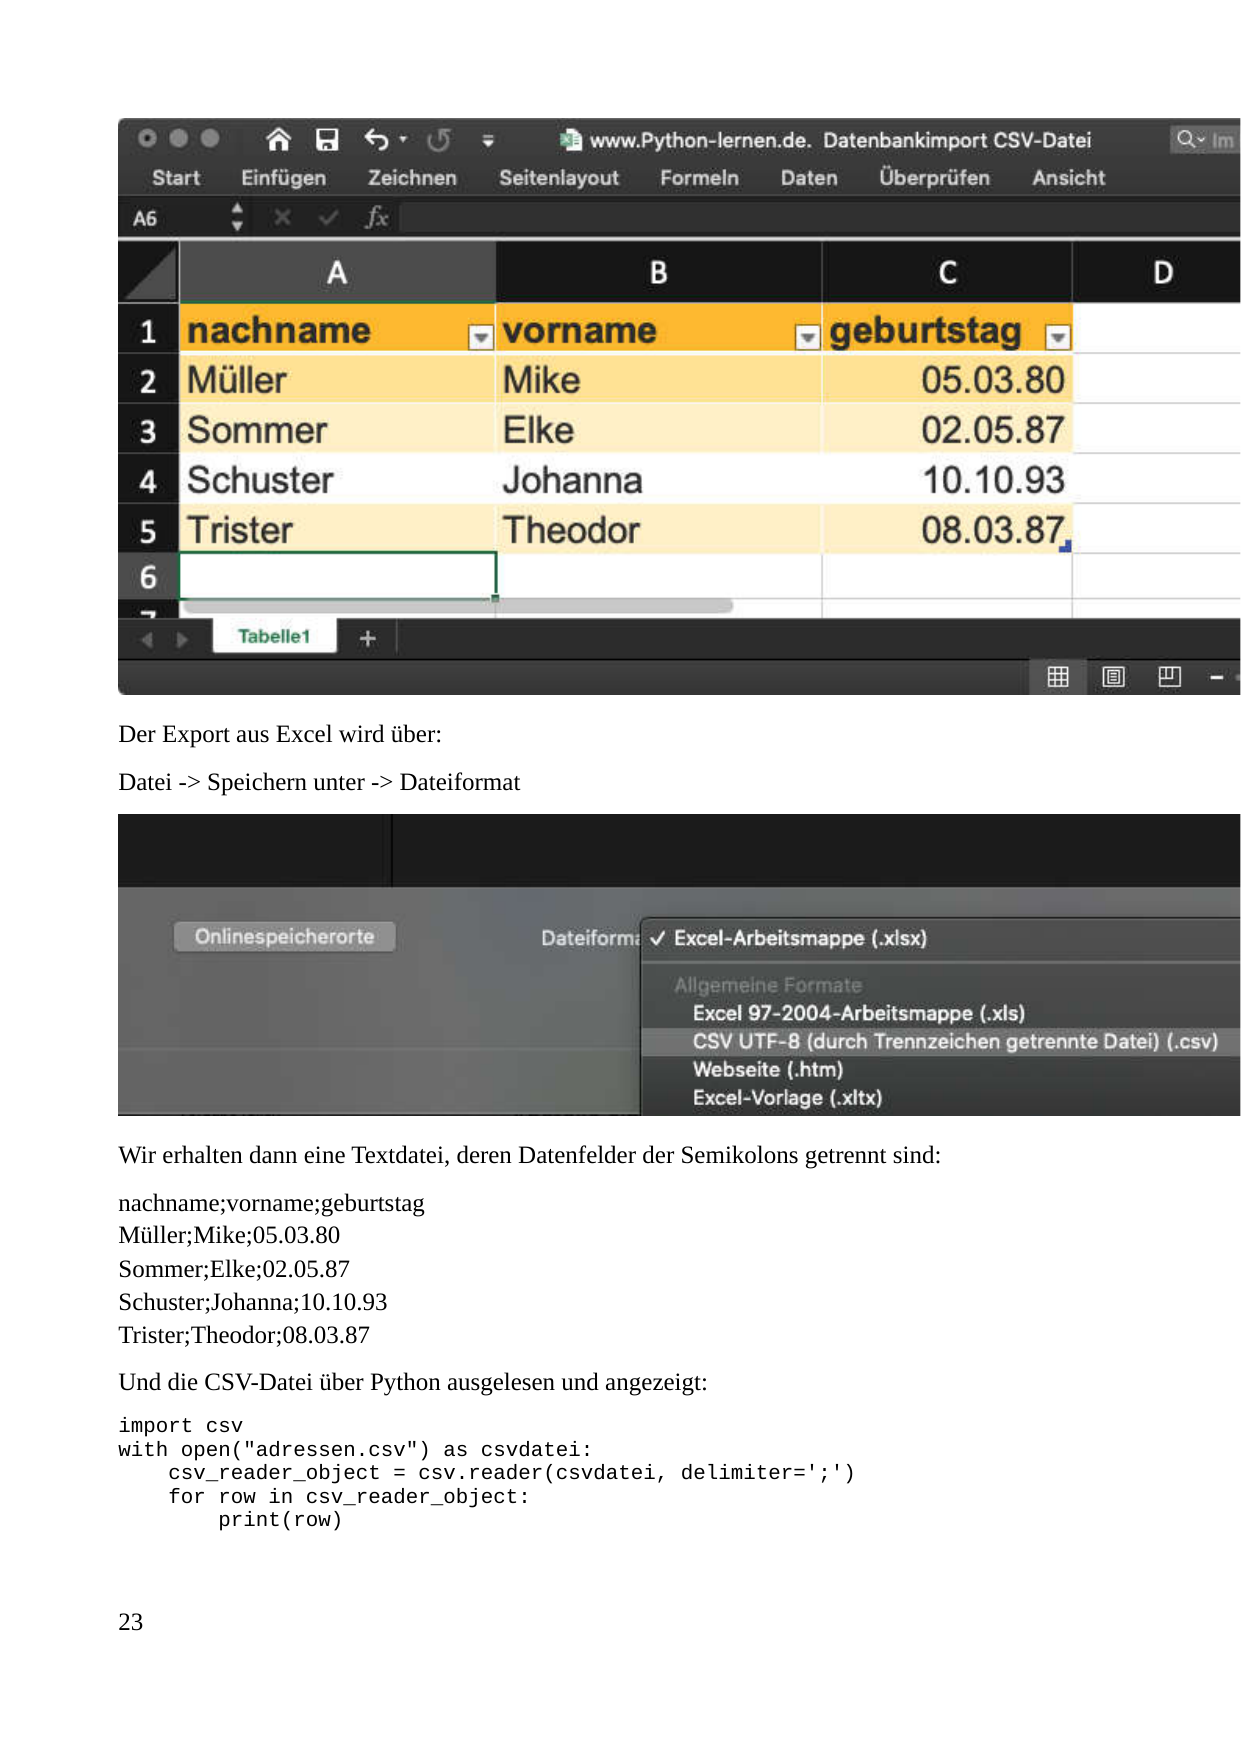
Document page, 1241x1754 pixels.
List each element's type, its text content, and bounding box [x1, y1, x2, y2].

text csv_reader_object = csv.reader(csvdatei, delimiter=';') [118, 1462, 1122, 1486]
picture [118, 814, 1241, 1116]
text Der Export aus Excel wird über: [118, 719, 1122, 748]
picture [118, 118, 1241, 695]
text for row in csv_reader_object: [118, 1486, 1122, 1509]
text print(row) [118, 1509, 1122, 1533]
text nachname;vorname;geburtstag Müller;Mike;05.03.80 Sommer;Elke;02.05.87 Schuster;Johanna;10.10.93 Trister;Theodor;08.03.87 [118, 1188, 1122, 1348]
text import csv [118, 1415, 1122, 1438]
text Wir erhalten dann eine Textdatei, deren Datenfelder der Semikolons getrennt sind: [118, 1140, 1122, 1169]
text Und die CSV-Datei über Python ausgelesen und angezeigt: [118, 1367, 1122, 1396]
text Datei -> Speichern unter -> Dateiformat [118, 767, 1122, 795]
text with open("adressen.csv") as csvdatei: [118, 1438, 1122, 1462]
